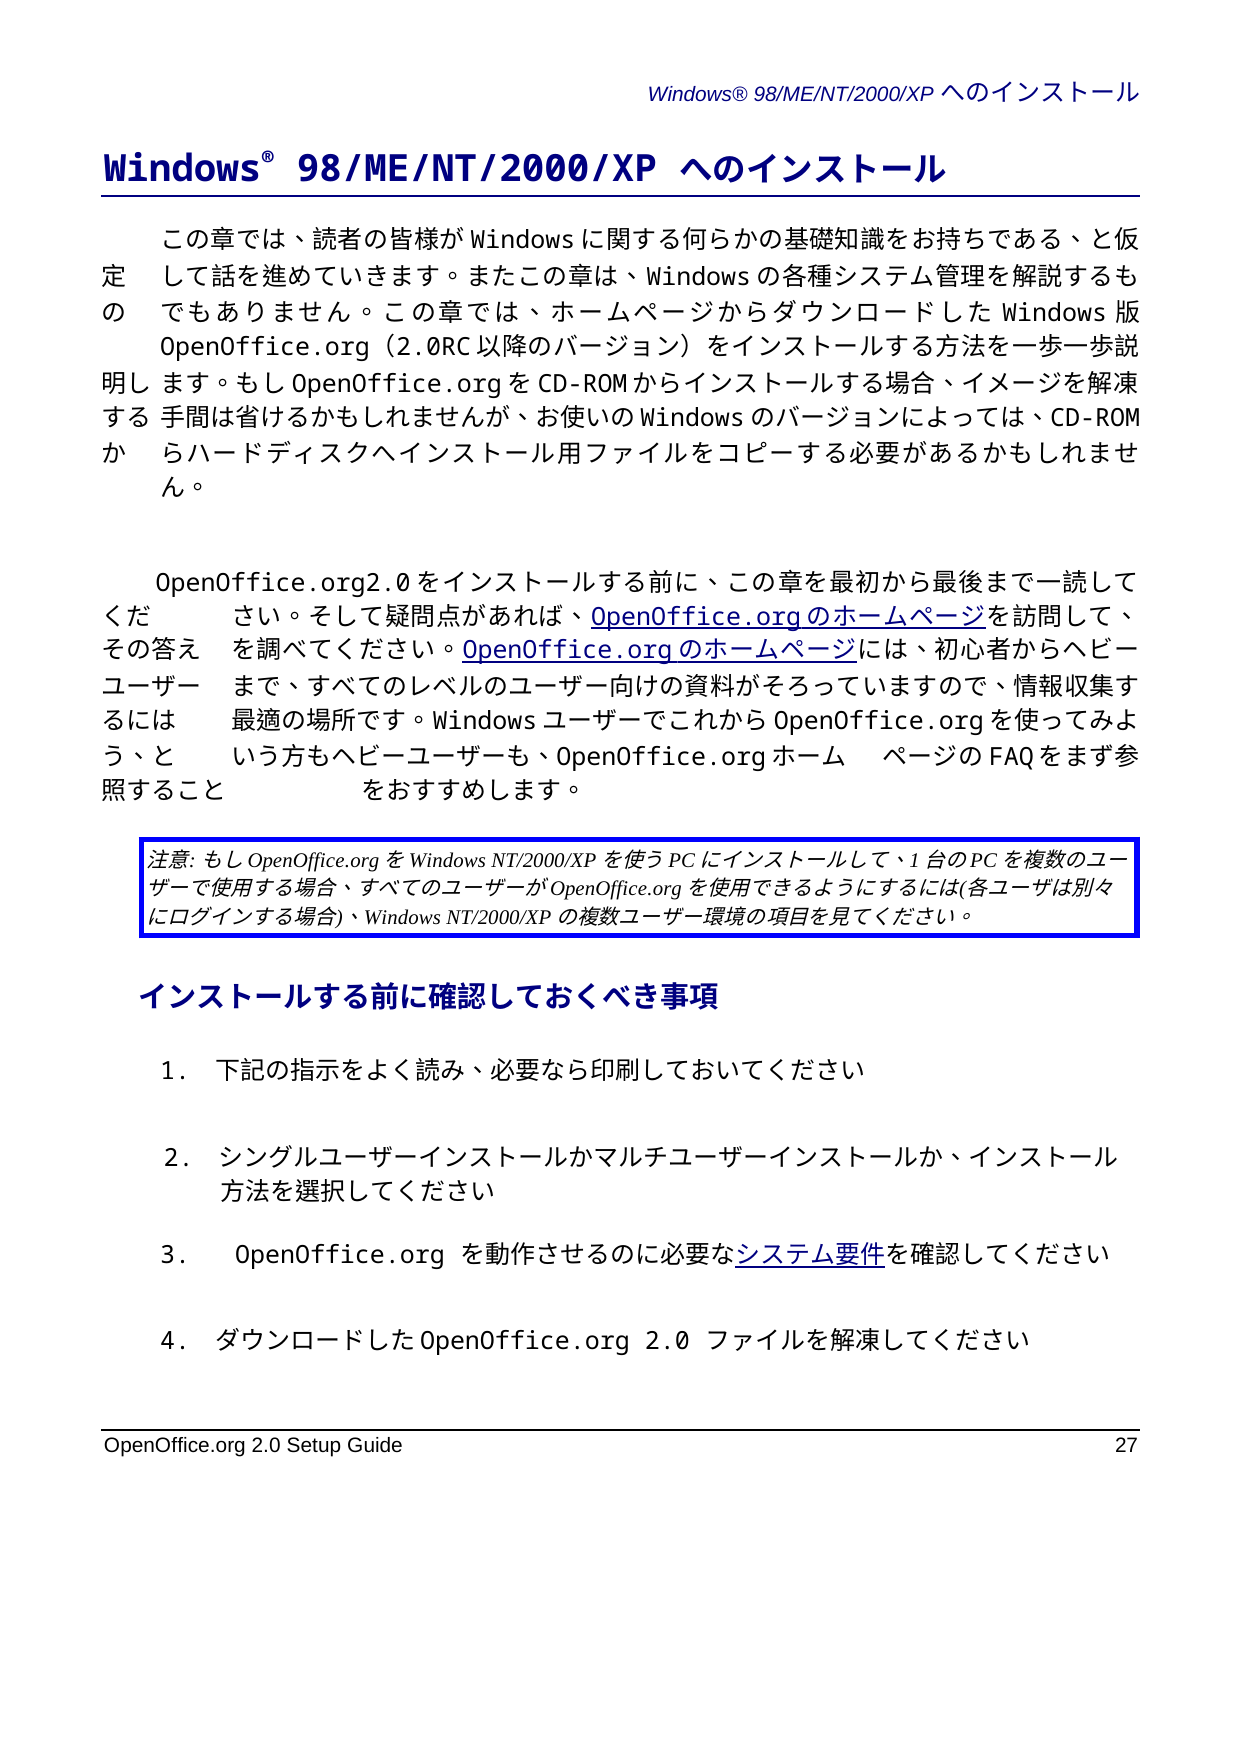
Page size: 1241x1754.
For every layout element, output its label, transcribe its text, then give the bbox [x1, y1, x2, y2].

text この章では、読者の皆様がWindowsに関する何らかの基礎知識をお持ちである、と仮定 して話を進めていきます。またこの章は、Windowsの各種システム管理を解説するもの でもありません。この章では、ホームページからダウンロードしたWindows版 OpenOffice.org（2.0RC以降のバージョン）をインストールする方法を一歩一歩説明し ます。もしOpenOffice.orgをCD-ROMからインストールする場合、イメージを解凍する 手間は省けるかもしれませんが、お使いのWindowsのバージョンによっては、CD-ROMか らハードディスクへインストール用ファイルをコピーする必要があるかもしれませ ん。 [101, 220, 1140, 504]
text 2. シングルユーザーインストールかマルチユーザーインストールか、インストール 方法を選択してください [101, 1138, 1140, 1208]
subtitle インストールする前に確認しておくべき事項 [138, 976, 1140, 1016]
text 注意: もしOpenOffice.orgをWindows NT/2000/XPを使うPCにインストールして、1台のPCを複数のユーザーで使用する場合、すべてのユーザーがOpenOffice.orgを使用できるようにするには(各ユーザは別々にログインする場合)、Windows NT/2000/XPの複数ユーザー環境の項目を見てください。 [144, 842, 1134, 933]
subtitle Windows® 98/ME/NT/2000/XP へのインストール [101, 138, 1140, 195]
text 1. 下記の指示をよく読み、必要なら印刷しておいてください [101, 1050, 1140, 1087]
text 3. OpenOffice.org を動作させるのに必要なシステム要件を確認してください [138, 1237, 1140, 1271]
text 4. ダウンロードしたOpenOffice.org 2.0 ファイルを解凍してください [138, 1320, 1140, 1357]
text OpenOffice.org2.0をインストールする前に、この章を最初から最後まで一読してくだ さい。そして疑問点があれば、OpenOffice.orgのホームページを訪問して、その答え を調べてください。OpenOffice.orgのホームページには、初心者からヘビーユーザー まで、すべてのレベルのユーザー向けの資料がそろっていますので、情報収集するには 最適の場所です。WindowsユーザーでこれからOpenOffice.orgを使ってみよう、と いう方もヘビーユーザーも、OpenOffice.orgホーム ページのFAQをまず参照すること をおすすめします。 [101, 562, 1140, 807]
